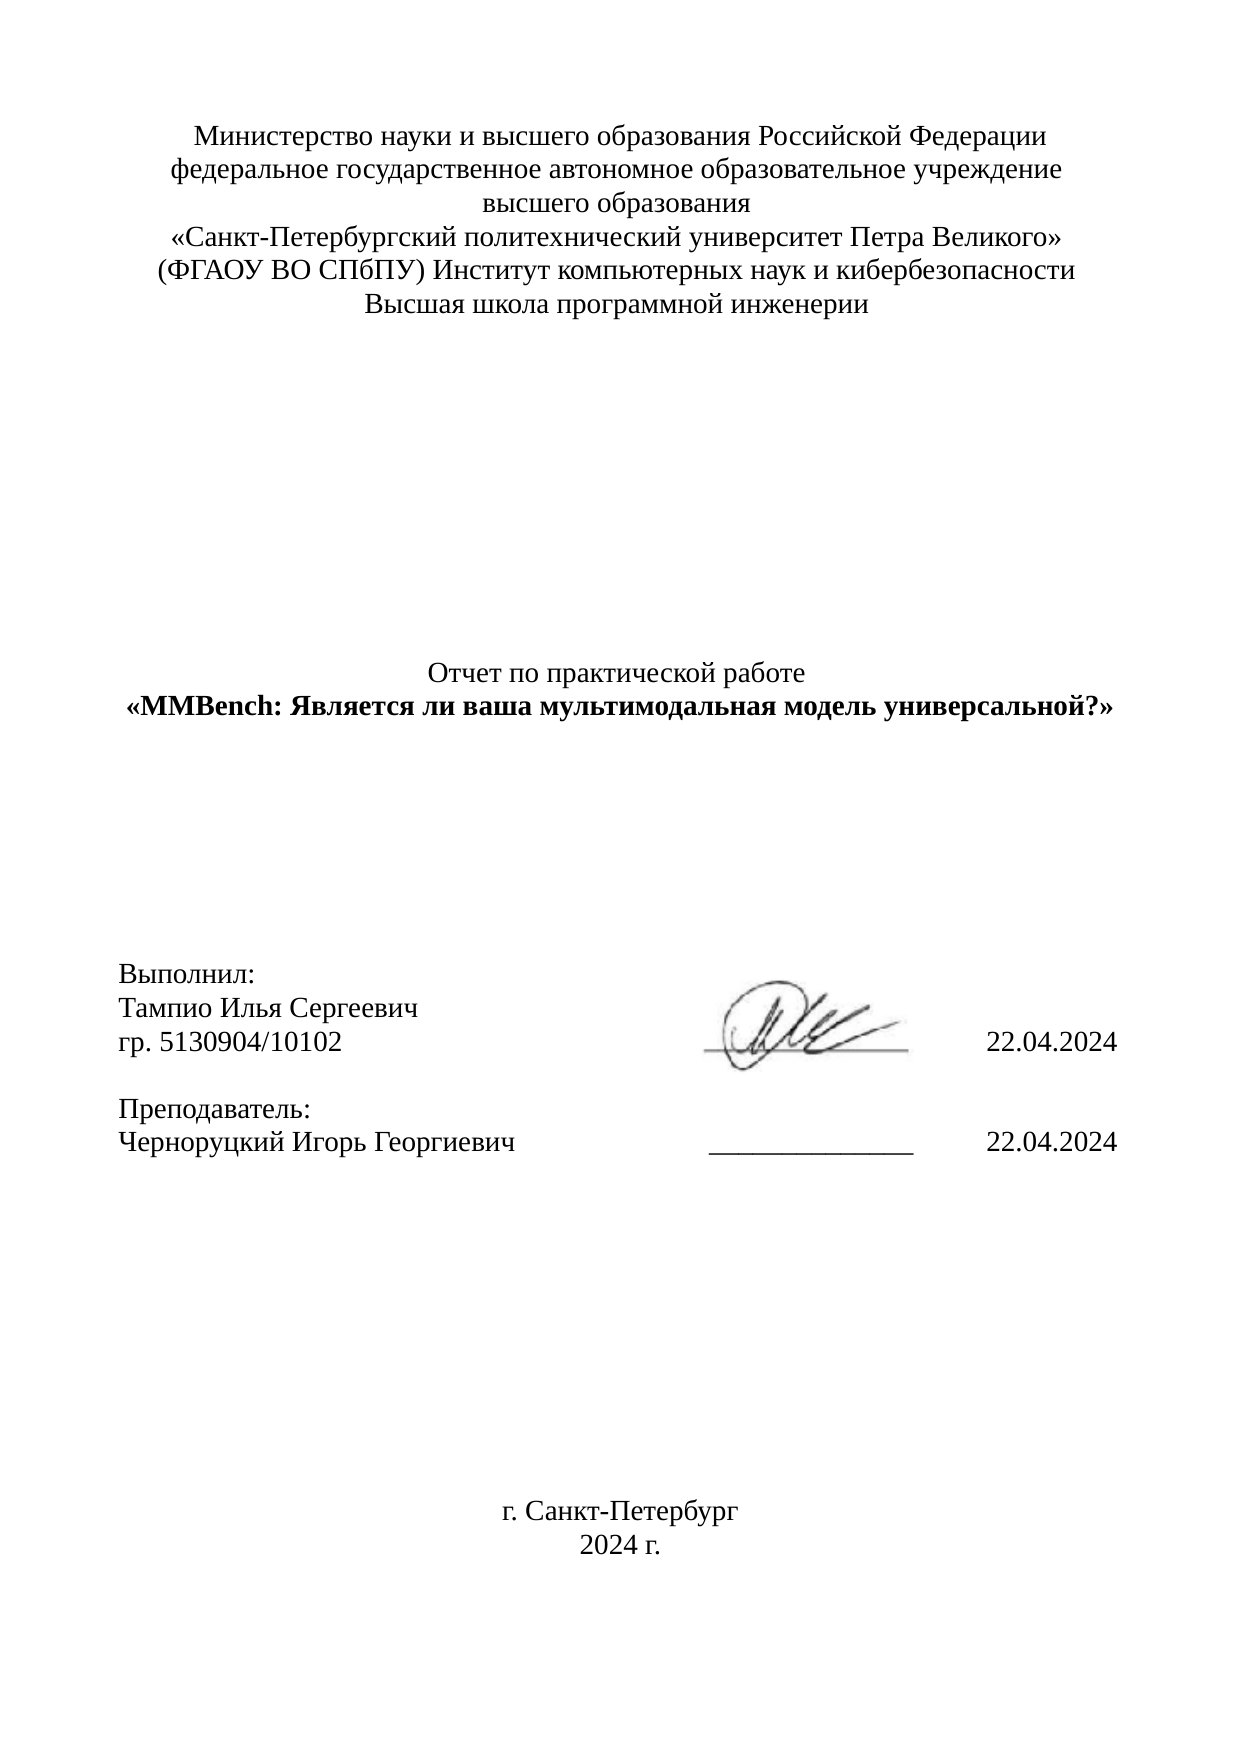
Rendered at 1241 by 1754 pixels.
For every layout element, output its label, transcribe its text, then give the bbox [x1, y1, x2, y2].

text гр. 5130904/10102 [118, 1024, 701, 1057]
text «MMBench: Является ли ваша мультимодальная модель универсальной?» [118, 688, 1122, 722]
text Министерство науки и высшего образования Российской Федерации федеральное государственное автономное образовательное учреждение [118, 118, 1122, 185]
text Высшая школа программной инженерии [118, 286, 1122, 319]
text Тампио Илья Сергеевич [118, 990, 701, 1024]
text [914, 990, 1122, 1024]
text 22.04.2024 [914, 1024, 1122, 1057]
text Преподаватель: [118, 1091, 1122, 1124]
text 2024 г. [118, 1527, 1122, 1560]
text (ФГАОУ ВО СПбПУ) Институт компьютерных наук и кибербезопасности [118, 252, 1122, 286]
text Черноруцкий Игорь Георгиевич ______________ 22.04.2024 [118, 1124, 1122, 1158]
text Выполнил: [118, 957, 1122, 990]
text г. Санкт-Петербург [118, 1493, 1122, 1527]
text «Санкт-Петербургский политехнический университет Петра Великого» [118, 219, 1122, 252]
text Отчет по практической работе [118, 655, 1122, 688]
picture [701, 976, 914, 1077]
text высшего образования [118, 185, 1122, 219]
